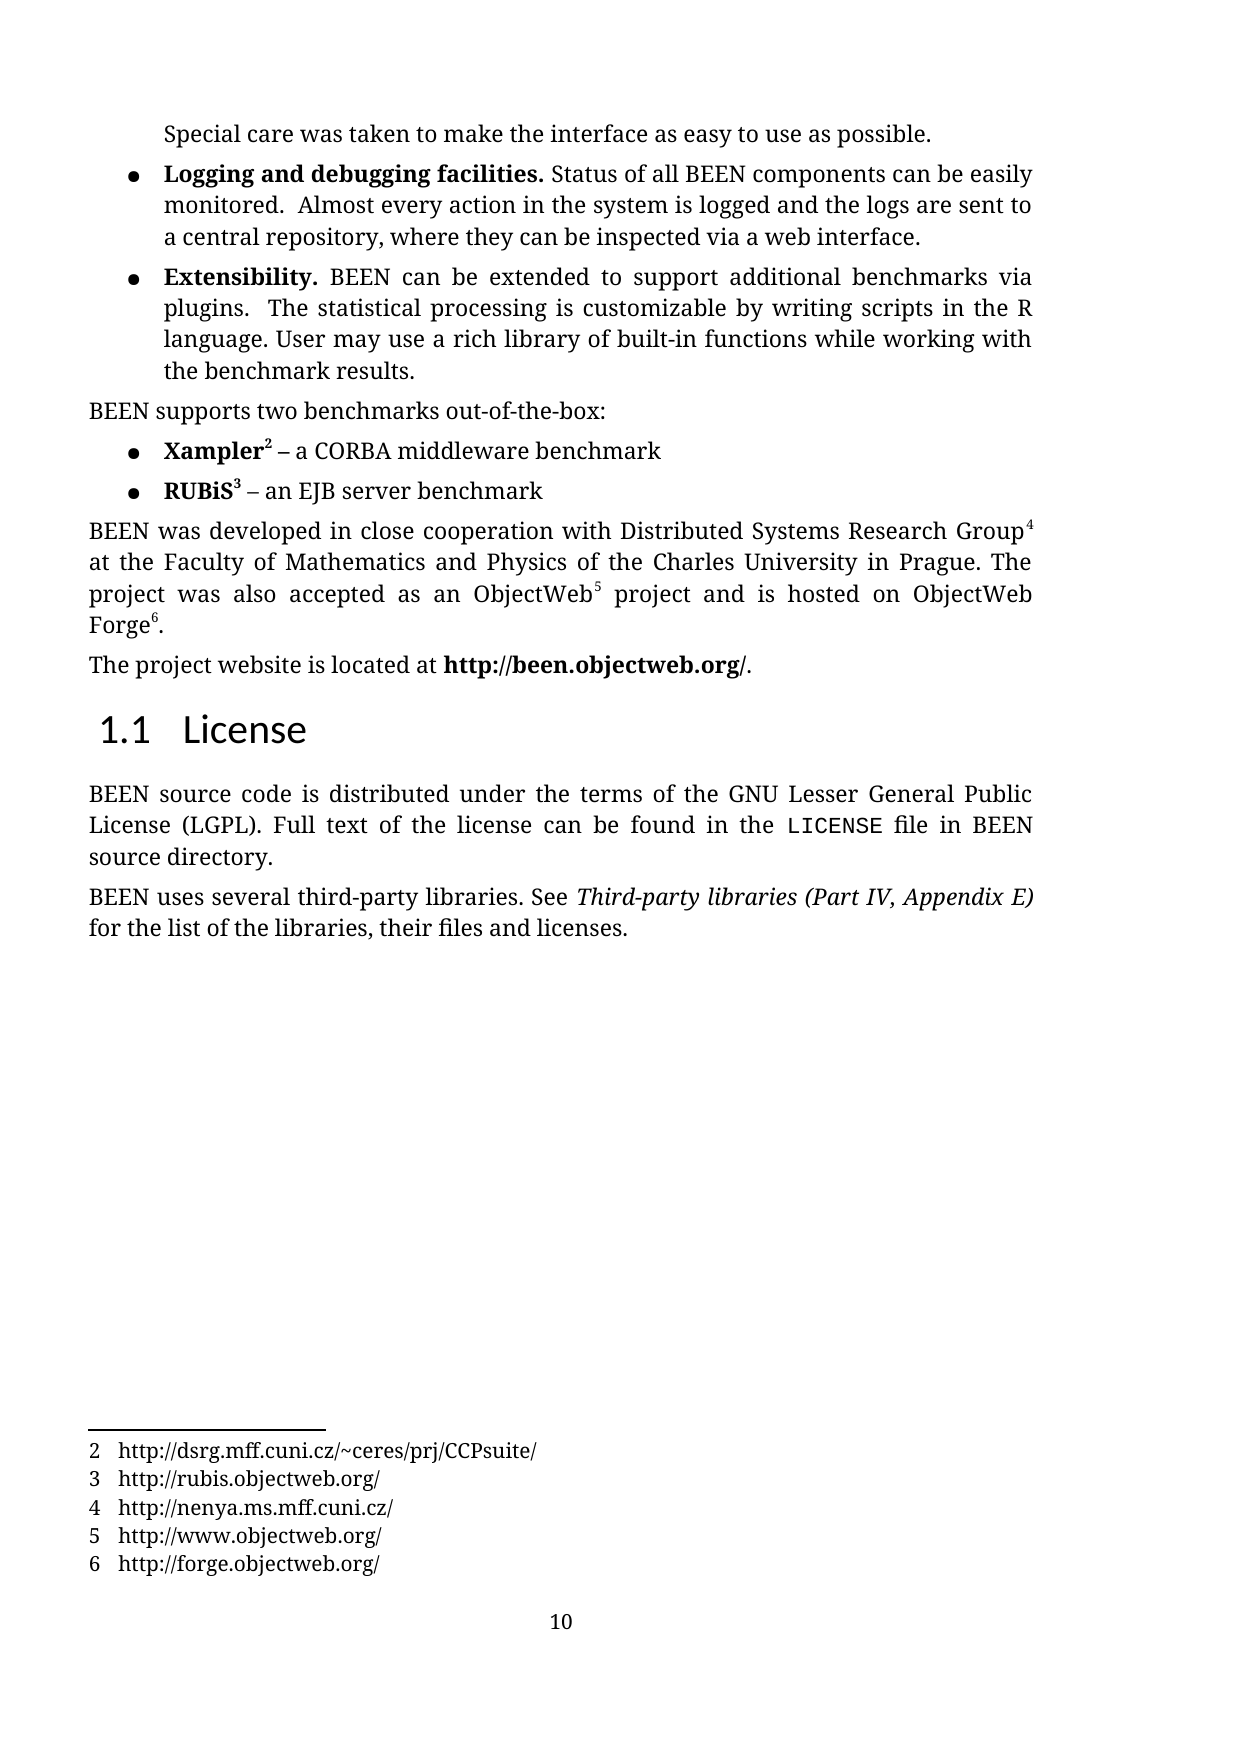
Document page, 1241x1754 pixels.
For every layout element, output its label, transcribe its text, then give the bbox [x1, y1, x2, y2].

text http://forge.objectweb.org/ [88, 1549, 1033, 1578]
text http://nenya.ms.mff.cuni.cz/ [88, 1493, 1033, 1521]
list http://rubis.objectweb.org/ [88, 1464, 1033, 1493]
list Special care was taken to make the interface as easy to use as possible. [126, 118, 1033, 149]
list Extensibility. BEEN can be extended to support additional benchmarks via plugins. The statistical processing is customizable by writing scripts in the R language. User may use a rich library of built-in functions while working with the benchmark results. [126, 261, 1033, 386]
list Xampler – a CORBA middleware benchmark [126, 435, 1033, 466]
subtitle License [88, 713, 1033, 754]
list http://dsrg.mff.cuni.cz/~ceres/prj/CCPsuite/ [88, 1436, 1033, 1464]
text BEEN was developed in close cooperation with Distributed Systems Research Group at the Faculty of Mathematics and Physics of the Charles University in Prague. The project was also accepted as an ObjectWeb project and is hosted on ObjectWeb Forge. [88, 515, 1033, 640]
text http://www.objectweb.org/ [88, 1521, 1033, 1549]
list Logging and debugging facilities. Status of all BEEN components can be easily monitored. Almost every action in the system is logged and the logs are sent to a central repository, where they can be inspected via a web interface. [126, 158, 1033, 252]
text BEEN supports two benchmarks out-of-the-box: [88, 395, 1033, 426]
text The project website is located at http://been.objectweb.org/. [88, 649, 1033, 680]
text BEEN uses several third-party libraries. See Third-party libraries (Part IV, Appendix E) for the list of the libraries, their files and licenses. [88, 881, 1033, 943]
text BEEN source code is distributed under the terms of the GNU Lesser General Public License (LGPL). Full text of the license can be found in the LICENSE file in BEEN source directory. [88, 778, 1033, 872]
list RUBiS – an EJB server benchmark [126, 475, 1033, 506]
